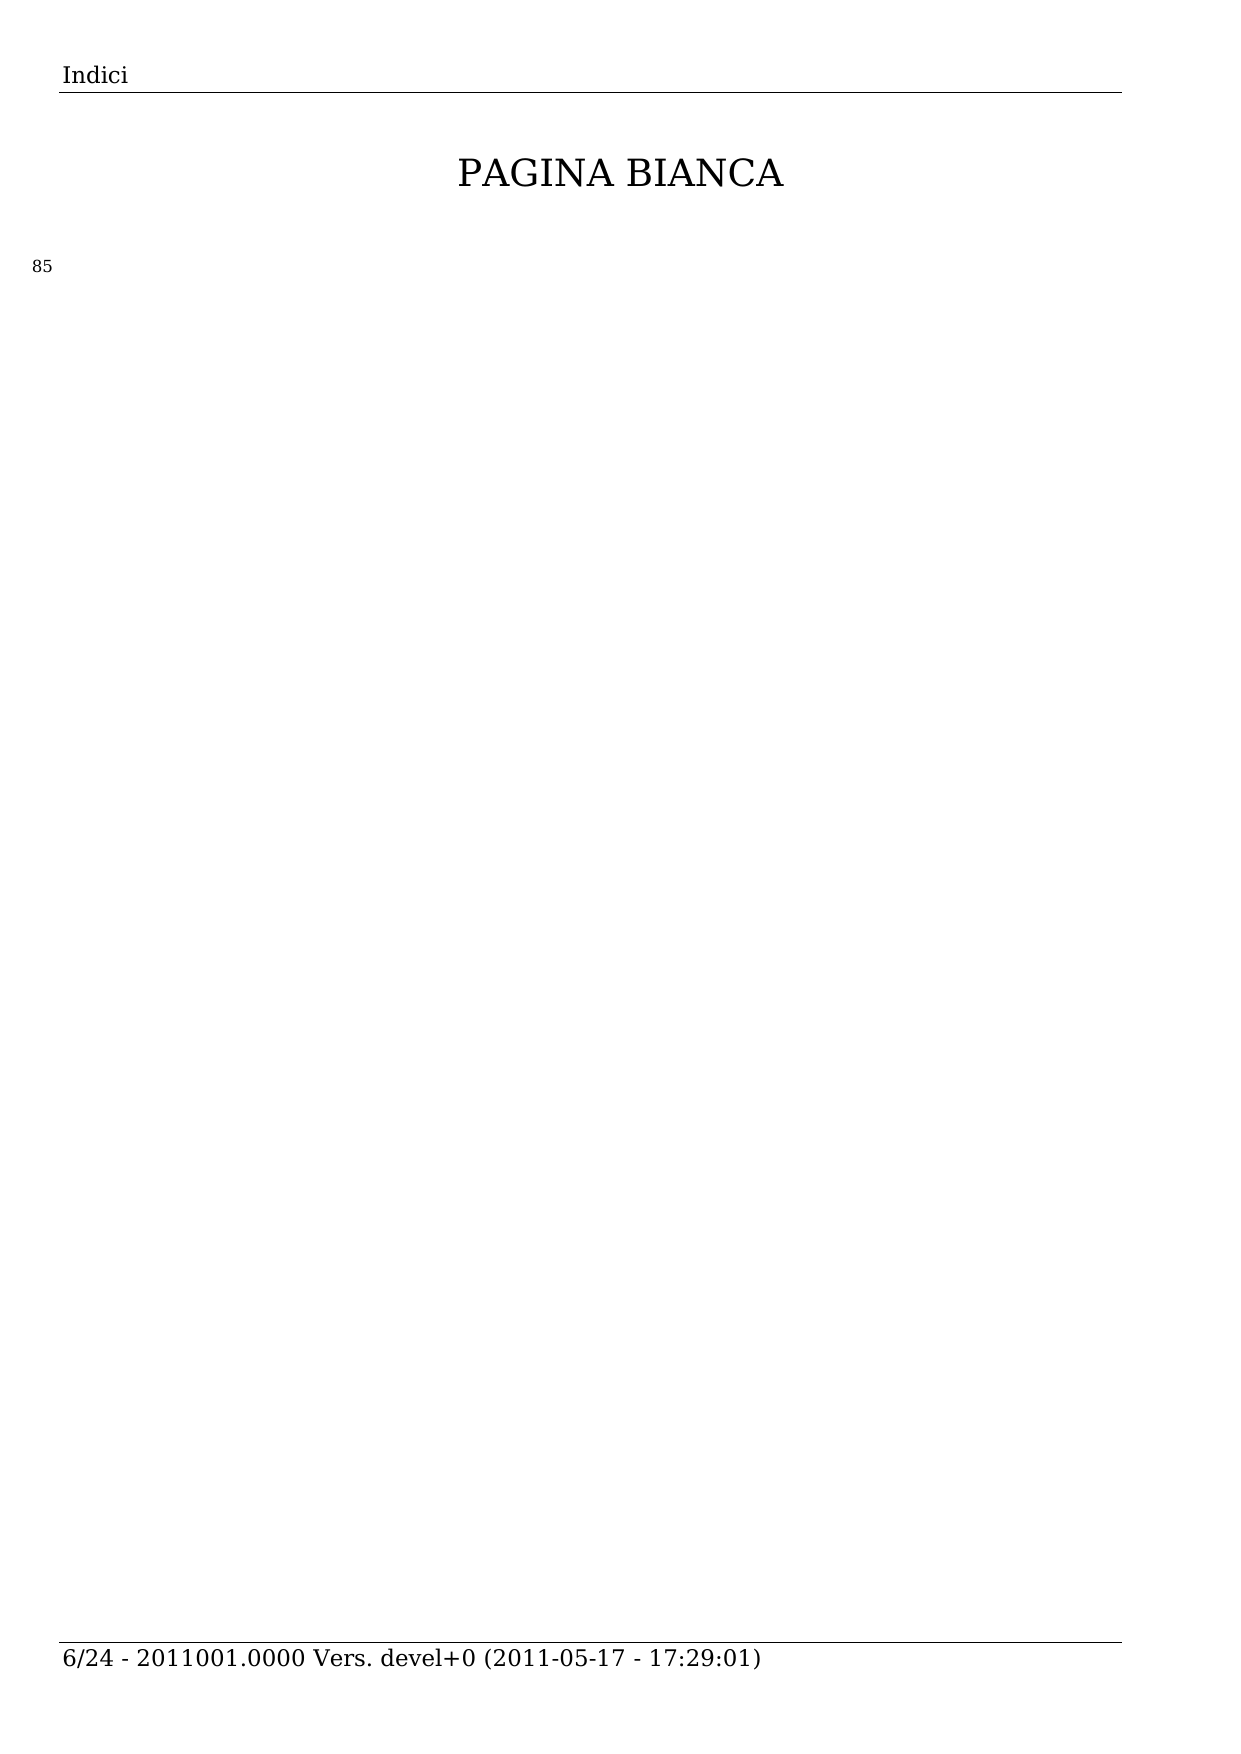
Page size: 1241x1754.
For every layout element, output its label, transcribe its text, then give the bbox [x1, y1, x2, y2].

text PAGINA BIANCA [118, 151, 1122, 195]
